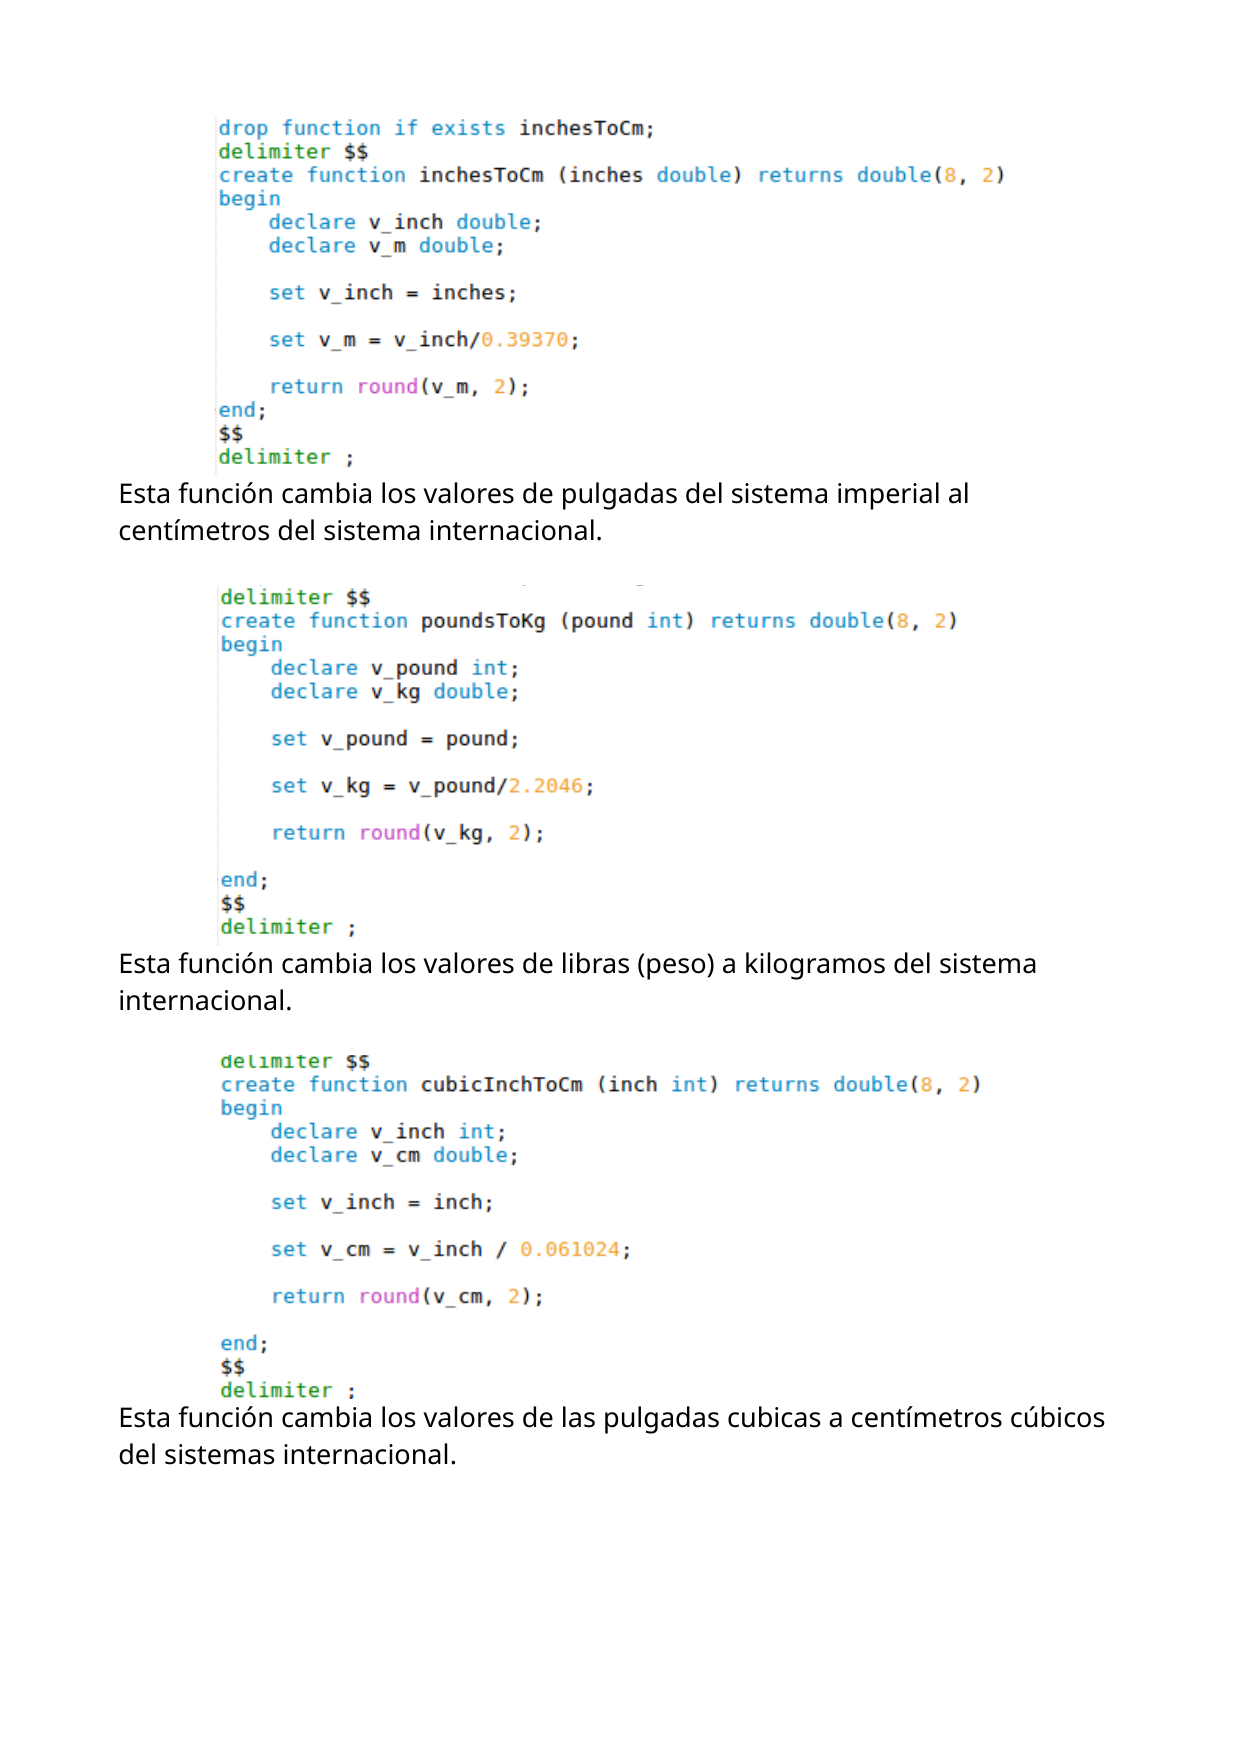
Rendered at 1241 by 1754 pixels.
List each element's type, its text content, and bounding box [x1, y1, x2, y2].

picture [214, 118, 1026, 475]
text Esta función cambia los valores de pulgadas del sistema imperial al centímetros del sistema internacional. [118, 118, 1122, 548]
picture [217, 585, 1024, 945]
picture [219, 1055, 1021, 1399]
text Esta función cambia los valores de libras (peso) a kilogramos del sistema internacional. [118, 585, 1122, 1018]
text Esta función cambia los valores de las pulgadas cubicas a centímetros cúbicos del sistemas internacional. [118, 1055, 1122, 1472]
